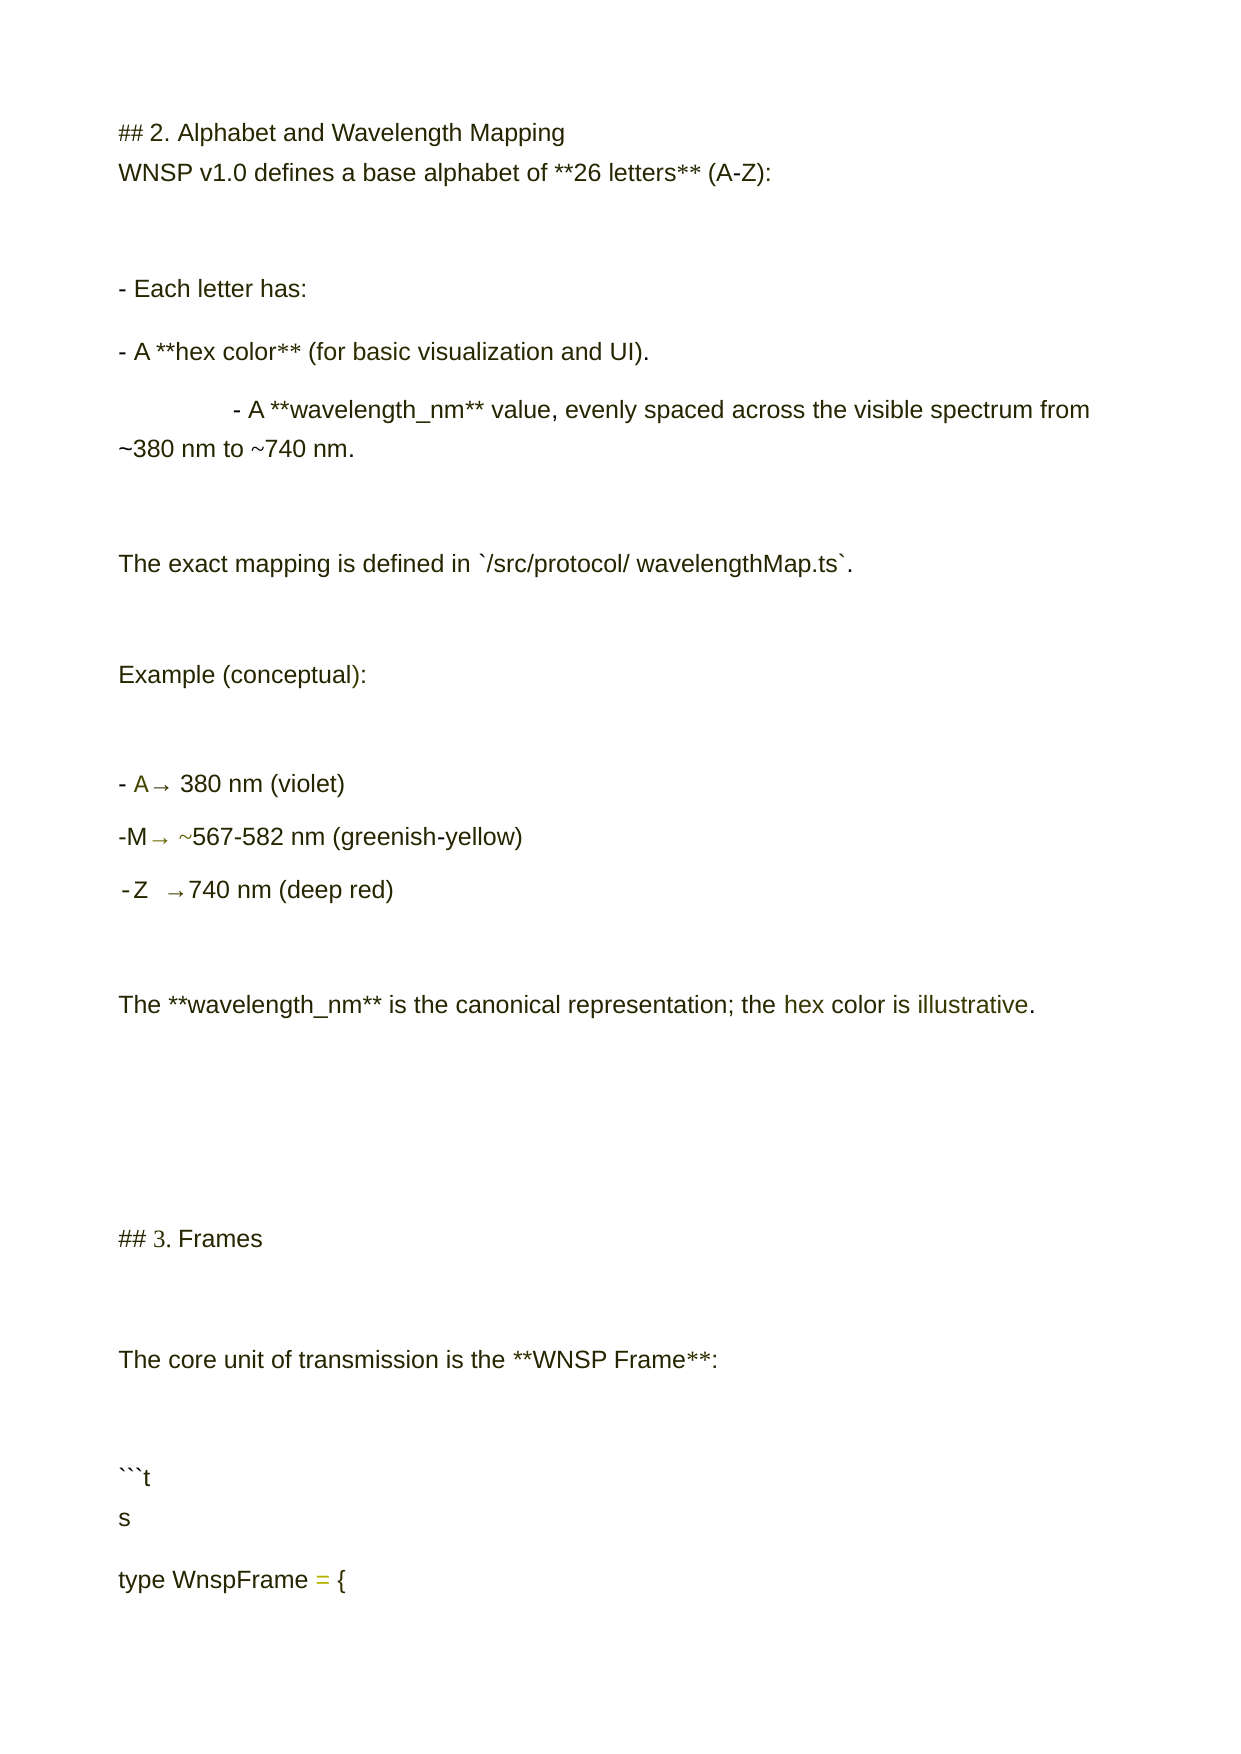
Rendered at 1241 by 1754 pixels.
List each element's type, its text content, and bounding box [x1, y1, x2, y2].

text WNSP v1.0 defines a base alphabet of **26 letters** (A-Z): [118, 158, 1122, 187]
text - A→ 380 nm (violet) [118, 769, 463, 799]
text -M→ ~567-582 nm (greenish-yellow) [118, 822, 788, 851]
text type WnspFrame = { [118, 1564, 448, 1593]
text - Each letter has: [118, 274, 383, 302]
text ```ts [118, 1463, 150, 1531]
text ## 3. Frames [118, 1224, 323, 1253]
text - A **wavelength_nm** value, evenly spaced across the visible spectrum from ~380 nm to ~740 nm. [118, 395, 1111, 463]
text - A **hex color** (for basic visualization and UI). [118, 337, 977, 366]
text The **wavelength_nm** is the canonical representation; the hex color is illustrative. [118, 990, 1122, 1018]
text The exact mapping is defined in `/src/protocol/ wavelengthMap.ts`. [118, 548, 953, 577]
text Example (conceptual): [118, 660, 488, 689]
text The core unit of transmission is the **WNSP Frame**: [118, 1344, 1067, 1373]
text -Z →740 nm (deep red) [118, 874, 524, 906]
text ## 2. Alphabet and Wavelength Mapping [118, 118, 825, 147]
